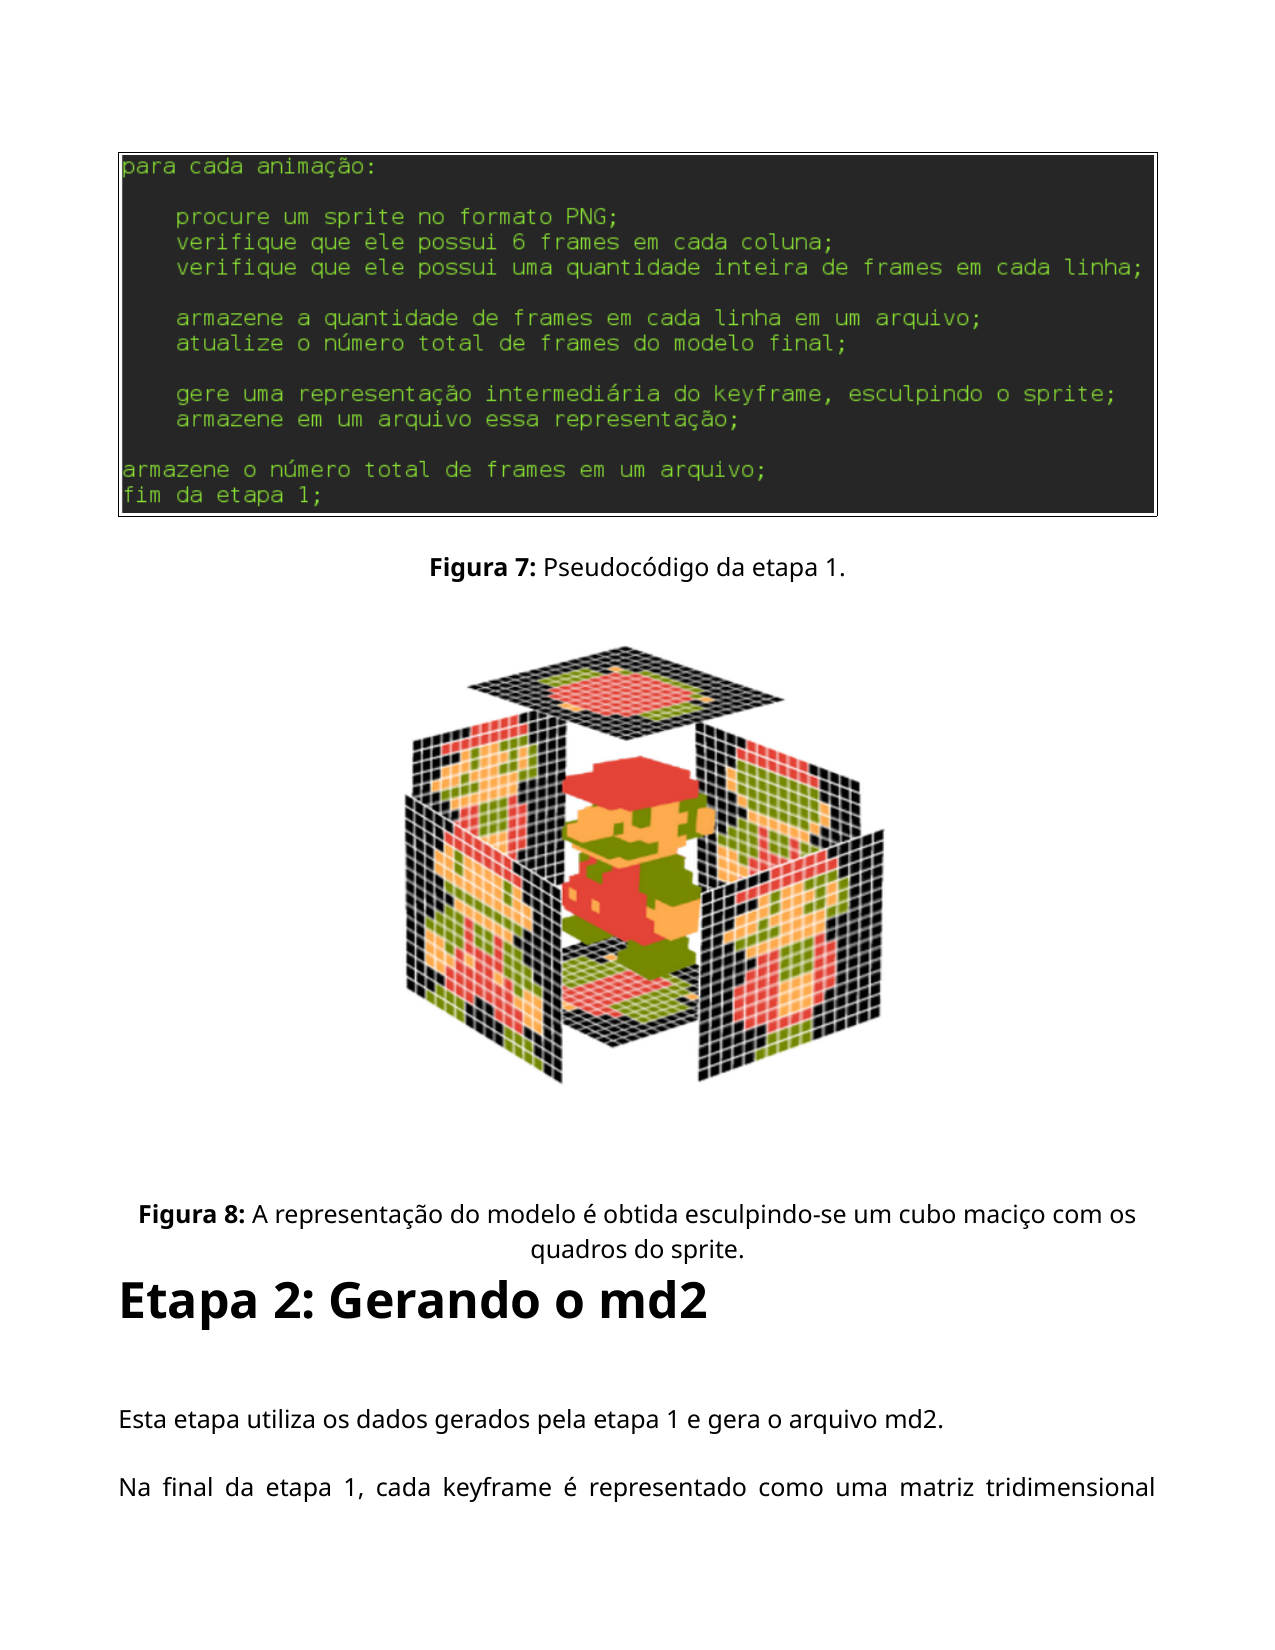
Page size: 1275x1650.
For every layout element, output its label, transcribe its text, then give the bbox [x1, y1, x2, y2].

text Figura 7: Pseudocódigo da etapa 1. [118, 550, 1157, 584]
picture [121, 155, 1154, 513]
text Etapa 2: Gerando o md2 [118, 1265, 1157, 1333]
text Na final da etapa 1, cada keyframe é representado como uma matriz tridimensional [118, 1470, 1157, 1504]
text Esta etapa utiliza os dados gerados pela etapa 1 e gera o arquivo md2. [118, 1402, 1157, 1436]
picture [311, 612, 964, 1094]
text Figura 8: A representação do modelo é obtida esculpindo-se um cubo maciço com os quadros do sprite. [118, 1197, 1157, 1265]
